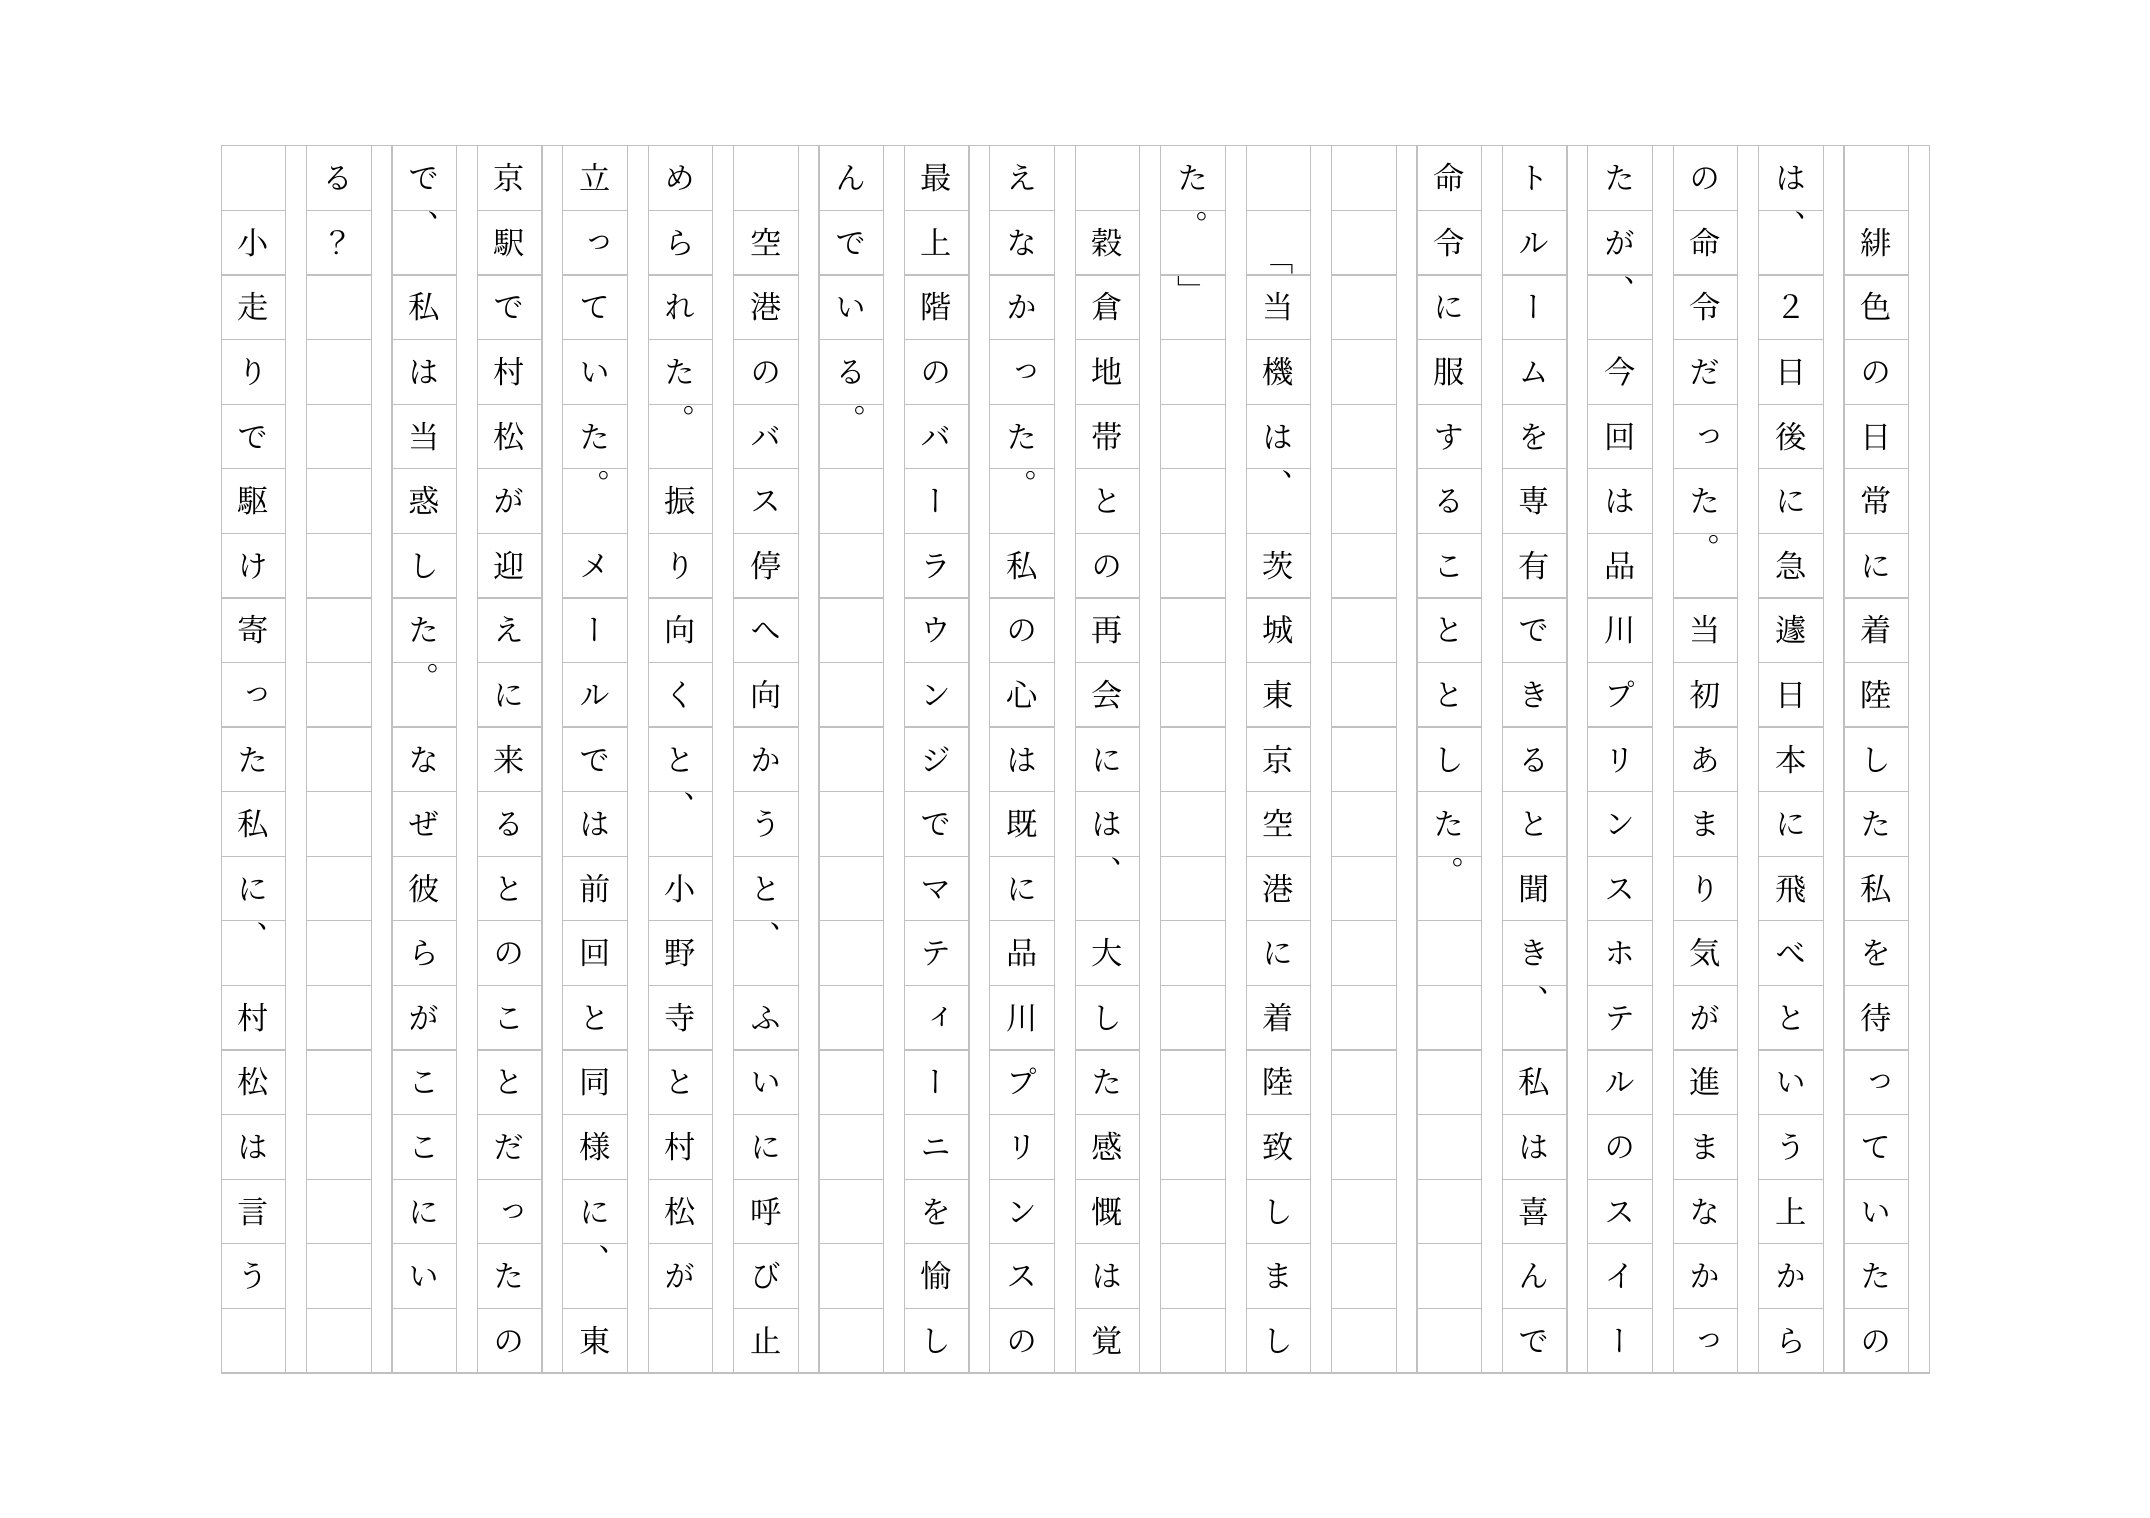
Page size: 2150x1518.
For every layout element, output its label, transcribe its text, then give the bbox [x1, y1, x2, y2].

text 緋色の日常に着陸した私を待っていたのは、２日後に急遽日本に飛べという上からの命令だった。当初あまり気が進まなかったが、今回は品川プリンスホテルのスイートルームを専有できると聞き、私は喜んで命令に服することとした。 [1653, 146, 1673, 1372]
text 緋色の日常に着陸した私を待っていたのは、２日後に急遽日本に飛べという上からの命令だった。当初あまり気が進まなかったが、今回は品川プリンスホテルのスイートルームを専有できると聞き、私は喜んで命令に服することとした。 [1588, 534, 1652, 597]
text 穀倉地帯との再会には、大した感慨は覚えなかった。私の心は既に品川プリンスの最上階のバーラウンジでマティーニを愉しんでいる。 [990, 534, 1054, 597]
text で [222, 405, 285, 468]
text 空港のバス停へ向かうと、ふいに呼び止められた。振り向くと、小野寺と村松が立っていた。メールでは前回と同様に、東京駅で村松が迎えに来るとのことだったので、私は当惑した。なぜ彼らがここにいる？ [478, 599, 541, 662]
text 緋色の日常に着陸した私を待っていたのは、２日後に急遽日本に飛べという上からの命令だった。当初あまり気が進まなかったが、今回は品川プリンスホテルのスイートルームを専有できると聞き、私は喜んで命令に服することとした。 [1588, 728, 1652, 791]
text 空港のバス停へ向かうと、ふいに呼び止められた。振り向くと、小野寺と村松が立っていた。メールでは前回と同様に、東京駅で村松が迎えに来るとのことだったので、私は当惑した。なぜ彼らがここにいる？ [649, 728, 712, 791]
text 緋色の日常に着陸した私を待っていたのは、２日後に急遽日本に飛べという上からの命令だった。当初あまり気が進まなかったが、今回は品川プリンスホテルのスイートルームを専有できると聞き、私は喜んで命令に服することとした。 [1588, 276, 1652, 339]
text 緋色の日常に着陸した私を待っていたのは、２日後に急遽日本に飛べという上からの命令だった。当初あまり気が進まなかったが、今回は品川プリンスホテルのスイートルームを専有できると聞き、私は喜んで命令に服することとした。 [1845, 340, 1908, 404]
text 穀倉地帯との再会には、大した感慨は覚えなかった。私の心は既に品川プリンスの最上階のバーラウンジでマティーニを愉しんでいる。 [905, 728, 968, 791]
text 「当機は、茨城東京空港に着陸致しました。」 [1247, 1051, 1310, 1114]
text 空港のバス停へ向かうと、ふいに呼び止められた。振り向くと、小野寺と村松が立っていた。メールでは前回と同様に、東京駅で村松が迎えに来るとのことだったので、私は当惑した。なぜ彼らがここにいる？ [478, 340, 541, 404]
text 空港のバス停へ向かうと、ふいに呼び止められた。振り向くと、小野寺と村松が立っていた。メールでは前回と同様に、東京駅で村松が迎えに来るとのことだったので、私は当惑した。なぜ彼らがここにいる？ [307, 599, 371, 662]
text 空港のバス停へ向かうと、ふいに呼び止められた。振り向くと、小野寺と村松が立っていた。メールでは前回と同様に、東京駅で村松が迎えに来るとのことだったので、私は当惑した。なぜ彼らがここにいる？ [649, 211, 712, 274]
text た [222, 728, 285, 791]
text 緋色の日常に着陸した私を待っていたのは、２日後に急遽日本に飛べという上からの命令だった。当初あまり気が進まなかったが、今回は品川プリンスホテルのスイートルームを専有できると聞き、私は喜んで命令に服することとした。 [1588, 146, 1652, 210]
text 空港のバス停へ向かうと、ふいに呼び止められた。振り向くと、小野寺と村松が立っていた。メールでは前回と同様に、東京駅で村松が迎えに来るとのことだったので、私は当惑した。なぜ彼らがここにいる？ [563, 534, 627, 597]
text 緋色の日常に着陸した私を待っていたのは、２日後に急遽日本に飛べという上からの命令だった。当初あまり気が進まなかったが、今回は品川プリンスホテルのスイートルームを専有できると聞き、私は喜んで命令に服することとした。 [1845, 663, 1908, 726]
text 「当機は、茨城東京空港に着陸致しました。」 [1161, 469, 1225, 533]
text 緋色の日常に着陸した私を待っていたのは、２日後に急遽日本に飛べという上からの命令だった。当初あまり気が進まなかったが、今回は品川プリンスホテルのスイートルームを専有できると聞き、私は喜んで命令に服することとした。 [1824, 146, 1843, 1372]
text 緋色の日常に着陸した私を待っていたのは、２日後に急遽日本に飛べという上からの命令だった。当初あまり気が進まなかったが、今回は品川プリンスホテルのスイートルームを専有できると聞き、私は喜んで命令に服することとした。 [1845, 1244, 1908, 1308]
text 「当機は、茨城東京空港に着陸致しました。」 [1247, 469, 1310, 533]
text 穀倉地帯との再会には、大した感慨は覚えなかった。私の心は既に品川プリンスの最上階のバーラウンジでマティーニを愉しんでいる。 [990, 1309, 1054, 1372]
text 緋色の日常に着陸した私を待っていたのは、２日後に急遽日本に飛べという上からの命令だった。当初あまり気が進まなかったが、今回は品川プリンスホテルのスイートルームを専有できると聞き、私は喜んで命令に服することとした。 [1674, 146, 1737, 210]
text 緋色の日常に着陸した私を待っていたのは、２日後に急遽日本に飛べという上からの命令だった。当初あまり気が進まなかったが、今回は品川プリンスホテルのスイートルームを専有できると聞き、私は喜んで命令に服することとした。 [1738, 146, 1758, 1372]
text 空港のバス停へ向かうと、ふいに呼び止められた。振り向くと、小野寺と村松が立っていた。メールでは前回と同様に、東京駅で村松が迎えに来るとのことだったので、私は当惑した。なぜ彼らがここにいる？ [734, 1180, 798, 1243]
text 空港のバス停へ向かうと、ふいに呼び止められた。振り向くと、小野寺と村松が立っていた。メールでは前回と同様に、東京駅で村松が迎えに来るとのことだったので、私は当惑した。なぜ彼らがここにいる？ [649, 986, 712, 1049]
text 穀倉地帯との再会には、大した感慨は覚えなかった。私の心は既に品川プリンスの最上階のバーラウンジでマティーニを愉しんでいる。 [820, 340, 883, 404]
text 緋色の日常に着陸した私を待っていたのは、２日後に急遽日本に飛べという上からの命令だった。当初あまり気が進まなかったが、今回は品川プリンスホテルのスイートルームを専有できると聞き、私は喜んで命令に服することとした。 [1418, 1309, 1481, 1372]
text 緋色の日常に着陸した私を待っていたのは、２日後に急遽日本に飛べという上からの命令だった。当初あまり気が進まなかったが、今回は品川プリンスホテルのスイートルームを専有できると聞き、私は喜んで命令に服することとした。 [1418, 599, 1481, 662]
text 空港のバス停へ向かうと、ふいに呼び止められた。振り向くと、小野寺と村松が立っていた。メールでは前回と同様に、東京駅で村松が迎えに来るとのことだったので、私は当惑した。なぜ彼らがここにいる？ [563, 857, 627, 920]
text [286, 146, 306, 1372]
text 穀倉地帯との再会には、大した感慨は覚えなかった。私の心は既に品川プリンスの最上階のバーラウンジでマティーニを愉しんでいる。 [1076, 663, 1139, 726]
text 空港のバス停へ向かうと、ふいに呼び止められた。振り向くと、小野寺と村松が立っていた。メールでは前回と同様に、東京駅で村松が迎えに来るとのことだったので、私は当惑した。なぜ彼らがここにいる？ [649, 534, 712, 597]
text 穀倉地帯との再会には、大した感慨は覚えなかった。私の心は既に品川プリンスの最上階のバーラウンジでマティーニを愉しんでいる。 [1076, 469, 1139, 533]
text 「当機は、茨城東京空港に着陸致しました。」 [1247, 857, 1310, 920]
text 空港のバス停へ向かうと、ふいに呼び止められた。振り向くと、小野寺と村松が立っていた。メールでは前回と同様に、東京駅で村松が迎えに来るとのことだったので、私は当惑した。なぜ彼らがここにいる？ [734, 405, 798, 468]
text 空港のバス停へ向かうと、ふいに呼び止められた。振り向くと、小野寺と村松が立っていた。メールでは前回と同様に、東京駅で村松が迎えに来るとのことだったので、私は当惑した。なぜ彼らがここにいる？ [393, 340, 456, 404]
text 緋色の日常に着陸した私を待っていたのは、２日後に急遽日本に飛べという上からの命令だった。当初あまり気が進まなかったが、今回は品川プリンスホテルのスイートルームを専有できると聞き、私は喜んで命令に服することとした。 [1759, 211, 1823, 274]
text 穀倉地帯との再会には、大した感慨は覚えなかった。私の心は既に品川プリンスの最上階のバーラウンジでマティーニを愉しんでいる。 [905, 276, 968, 339]
text 空港のバス停へ向かうと、ふいに呼び止められた。振り向くと、小野寺と村松が立っていた。メールでは前回と同様に、東京駅で村松が迎えに来るとのことだったので、私は当惑した。なぜ彼らがここにいる？ [563, 469, 627, 533]
text 空港のバス停へ向かうと、ふいに呼び止められた。振り向くと、小野寺と村松が立っていた。メールでは前回と同様に、東京駅で村松が迎えに来るとのことだったので、私は当惑した。なぜ彼らがここにいる？ [649, 792, 712, 856]
text 「当機は、茨城東京空港に着陸致しました。」 [1247, 276, 1310, 339]
text 「当機は、茨城東京空港に着陸致しました。」 [1161, 728, 1225, 791]
text 緋色の日常に着陸した私を待っていたのは、２日後に急遽日本に飛べという上からの命令だった。当初あまり気が進まなかったが、今回は品川プリンスホテルのスイートルームを専有できると聞き、私は喜んで命令に服することとした。 [1759, 340, 1823, 404]
text 緋色の日常に着陸した私を待っていたのは、２日後に急遽日本に飛べという上からの命令だった。当初あまり気が進まなかったが、今回は品川プリンスホテルのスイートルームを専有できると聞き、私は喜んで命令に服することとした。 [1845, 1309, 1908, 1372]
text 穀倉地帯との再会には、大した感慨は覚えなかった。私の心は既に品川プリンスの最上階のバーラウンジでマティーニを愉しんでいる。 [990, 857, 1054, 920]
text 緋色の日常に着陸した私を待っていたのは、２日後に急遽日本に飛べという上からの命令だった。当初あまり気が進まなかったが、今回は品川プリンスホテルのスイートルームを専有できると聞き、私は喜んで命令に服することとした。 [1418, 1244, 1481, 1308]
text 緋色の日常に着陸した私を待っていたのは、２日後に急遽日本に飛べという上からの命令だった。当初あまり気が進まなかったが、今回は品川プリンスホテルのスイートルームを専有できると聞き、私は喜んで命令に服することとした。 [1845, 1115, 1908, 1179]
text 緋色の日常に着陸した私を待っていたのは、２日後に急遽日本に飛べという上からの命令だった。当初あまり気が進まなかったが、今回は品川プリンスホテルのスイートルームを専有できると聞き、私は喜んで命令に服することとした。 [1674, 921, 1737, 985]
text 空港のバス停へ向かうと、ふいに呼び止められた。振り向くと、小野寺と村松が立っていた。メールでは前回と同様に、東京駅で村松が迎えに来るとのことだったので、私は当惑した。なぜ彼らがここにいる？ [307, 1244, 371, 1308]
text 緋色の日常に着陸した私を待っていたのは、２日後に急遽日本に飛べという上からの命令だった。当初あまり気が進まなかったが、今回は品川プリンスホテルのスイートルームを専有できると聞き、私は喜んで命令に服することとした。 [1503, 663, 1566, 726]
text 空港のバス停へ向かうと、ふいに呼び止められた。振り向くと、小野寺と村松が立っていた。メールでは前回と同様に、東京駅で村松が迎えに来るとのことだったので、私は当惑した。なぜ彼らがここにいる？ [393, 1115, 456, 1179]
text 緋色の日常に着陸した私を待っていたのは、２日後に急遽日本に飛べという上からの命令だった。当初あまり気が進まなかったが、今回は品川プリンスホテルのスイートルームを専有できると聞き、私は喜んで命令に服することとした。 [1759, 1309, 1823, 1372]
text 空港のバス停へ向かうと、ふいに呼び止められた。振り向くと、小野寺と村松が立っていた。メールでは前回と同様に、東京駅で村松が迎えに来るとのことだったので、私は当惑した。なぜ彼らがここにいる？ [799, 146, 818, 1372]
text 空港のバス停へ向かうと、ふいに呼び止められた。振り向くと、小野寺と村松が立っていた。メールでは前回と同様に、東京駅で村松が迎えに来るとのことだったので、私は当惑した。なぜ彼らがここにいる？ [393, 599, 456, 662]
text 穀倉地帯との再会には、大した感慨は覚えなかった。私の心は既に品川プリンスの最上階のバーラウンジでマティーニを愉しんでいる。 [905, 1180, 968, 1243]
text 空港のバス停へ向かうと、ふいに呼び止められた。振り向くと、小野寺と村松が立っていた。メールでは前回と同様に、東京駅で村松が迎えに来るとのことだったので、私は当惑した。なぜ彼らがここにいる？ [307, 1180, 371, 1243]
text 緋色の日常に着陸した私を待っていたのは、２日後に急遽日本に飛べという上からの命令だった。当初あまり気が進まなかったが、今回は品川プリンスホテルのスイートルームを専有できると聞き、私は喜んで命令に服することとした。 [1503, 728, 1566, 791]
text 緋色の日常に着陸した私を待っていたのは、２日後に急遽日本に飛べという上からの命令だった。当初あまり気が進まなかったが、今回は品川プリンスホテルのスイートルームを専有できると聞き、私は喜んで命令に服することとした。 [1674, 1115, 1737, 1179]
text 空港のバス停へ向かうと、ふいに呼び止められた。振り向くと、小野寺と村松が立っていた。メールでは前回と同様に、東京駅で村松が迎えに来るとのことだったので、私は当惑した。なぜ彼らがここにいる？ [478, 405, 541, 468]
text 緋色の日常に着陸した私を待っていたのは、２日後に急遽日本に飛べという上からの命令だった。当初あまり気が進まなかったが、今回は品川プリンスホテルのスイートルームを専有できると聞き、私は喜んで命令に服することとした。 [1674, 276, 1737, 339]
text 緋色の日常に着陸した私を待っていたのは、２日後に急遽日本に飛べという上からの命令だった。当初あまり気が進まなかったが、今回は品川プリンスホテルのスイートルームを専有できると聞き、私は喜んで命令に服することとした。 [1588, 211, 1652, 274]
text っ [222, 663, 285, 726]
text 空港のバス停へ向かうと、ふいに呼び止められた。振り向くと、小野寺と村松が立っていた。メールでは前回と同様に、東京駅で村松が迎えに来るとのことだったので、私は当惑した。なぜ彼らがここにいる？ [307, 921, 371, 985]
text 言 [222, 1180, 285, 1243]
text 穀倉地帯との再会には、大した感慨は覚えなかった。私の心は既に品川プリンスの最上階のバーラウンジでマティーニを愉しんでいる。 [820, 1051, 883, 1114]
text 緋色の日常に着陸した私を待っていたのは、２日後に急遽日本に飛べという上からの命令だった。当初あまり気が進まなかったが、今回は品川プリンスホテルのスイートルームを専有できると聞き、私は喜んで命令に服することとした。 [1674, 469, 1737, 533]
text 空港のバス停へ向かうと、ふいに呼び止められた。振り向くと、小野寺と村松が立っていた。メールでは前回と同様に、東京駅で村松が迎えに来るとのことだったので、私は当惑した。なぜ彼らがここにいる？ [307, 1115, 371, 1179]
text 穀倉地帯との再会には、大した感慨は覚えなかった。私の心は既に品川プリンスの最上階のバーラウンジでマティーニを愉しんでいる。 [905, 534, 968, 597]
text 「当機は、茨城東京空港に着陸致しました。」 [1311, 146, 1331, 1372]
text 緋色の日常に着陸した私を待っていたのは、２日後に急遽日本に飛べという上からの命令だった。当初あまり気が進まなかったが、今回は品川プリンスホテルのスイートルームを専有できると聞き、私は喜んで命令に服することとした。 [1503, 986, 1566, 1049]
text 走 [222, 276, 285, 339]
text 穀倉地帯との再会には、大した感慨は覚えなかった。私の心は既に品川プリンスの最上階のバーラウンジでマティーニを愉しんでいる。 [905, 211, 968, 274]
text 緋色の日常に着陸した私を待っていたのは、２日後に急遽日本に飛べという上からの命令だった。当初あまり気が進まなかったが、今回は品川プリンスホテルのスイートルームを専有できると聞き、私は喜んで命令に服することとした。 [1759, 921, 1823, 985]
text 穀倉地帯との再会には、大した感慨は覚えなかった。私の心は既に品川プリンスの最上階のバーラウンジでマティーニを愉しんでいる。 [1076, 1051, 1139, 1114]
text 空港のバス停へ向かうと、ふいに呼び止められた。振り向くと、小野寺と村松が立っていた。メールでは前回と同様に、東京駅で村松が迎えに来るとのことだったので、私は当惑した。なぜ彼らがここにいる？ [649, 340, 712, 404]
text 緋色の日常に着陸した私を待っていたのは、２日後に急遽日本に飛べという上からの命令だった。当初あまり気が進まなかったが、今回は品川プリンスホテルのスイートルームを専有できると聞き、私は喜んで命令に服することとした。 [1588, 792, 1652, 856]
text 空港のバス停へ向かうと、ふいに呼び止められた。振り向くと、小野寺と村松が立っていた。メールでは前回と同様に、東京駅で村松が迎えに来るとのことだったので、私は当惑した。なぜ彼らがここにいる？ [478, 663, 541, 726]
text 「当機は、茨城東京空港に着陸致しました。」 [1161, 1115, 1225, 1179]
text 緋色の日常に着陸した私を待っていたのは、２日後に急遽日本に飛べという上からの命令だった。当初あまり気が進まなかったが、今回は品川プリンスホテルのスイートルームを専有できると聞き、私は喜んで命令に服することとした。 [1503, 469, 1566, 533]
text 穀倉地帯との再会には、大した感慨は覚えなかった。私の心は既に品川プリンスの最上階のバーラウンジでマティーニを愉しんでいる。 [820, 469, 883, 533]
text 穀倉地帯との再会には、大した感慨は覚えなかった。私の心は既に品川プリンスの最上階のバーラウンジでマティーニを愉しんでいる。 [905, 1244, 968, 1308]
text 空港のバス停へ向かうと、ふいに呼び止められた。振り向くと、小野寺と村松が立っていた。メールでは前回と同様に、東京駅で村松が迎えに来るとのことだったので、私は当惑した。なぜ彼らがここにいる？ [734, 599, 798, 662]
text 穀倉地帯との再会には、大した感慨は覚えなかった。私の心は既に品川プリンスの最上階のバーラウンジでマティーニを愉しんでいる。 [905, 792, 968, 856]
text 空港のバス停へ向かうと、ふいに呼び止められた。振り向くと、小野寺と村松が立っていた。メールでは前回と同様に、東京駅で村松が迎えに来るとのことだったので、私は当惑した。なぜ彼らがここにいる？ [734, 728, 798, 791]
text 緋色の日常に着陸した私を待っていたのは、２日後に急遽日本に飛べという上からの命令だった。当初あまり気が進まなかったが、今回は品川プリンスホテルのスイートルームを専有できると聞き、私は喜んで命令に服することとした。 [1588, 1115, 1652, 1179]
text 緋色の日常に着陸した私を待っていたのは、２日後に急遽日本に飛べという上からの命令だった。当初あまり気が進まなかったが、今回は品川プリンスホテルのスイートルームを専有できると聞き、私は喜んで命令に服することとした。 [1845, 405, 1908, 468]
text 緋色の日常に着陸した私を待っていたのは、２日後に急遽日本に飛べという上からの命令だった。当初あまり気が進まなかったが、今回は品川プリンスホテルのスイートルームを専有できると聞き、私は喜んで命令に服することとした。 [1503, 340, 1566, 404]
text 緋色の日常に着陸した私を待っていたのは、２日後に急遽日本に飛べという上からの命令だった。当初あまり気が進まなかったが、今回は品川プリンスホテルのスイートルームを専有できると聞き、私は喜んで命令に服することとした。 [1503, 921, 1566, 985]
text 穀倉地帯との再会には、大した感慨は覚えなかった。私の心は既に品川プリンスの最上階のバーラウンジでマティーニを愉しんでいる。 [1076, 534, 1139, 597]
text 緋色の日常に着陸した私を待っていたのは、２日後に急遽日本に飛べという上からの命令だった。当初あまり気が進まなかったが、今回は品川プリンスホテルのスイートルームを専有できると聞き、私は喜んで命令に服することとした。 [1674, 986, 1737, 1049]
text 緋色の日常に着陸した私を待っていたのは、２日後に急遽日本に飛べという上からの命令だった。当初あまり気が進まなかったが、今回は品川プリンスホテルのスイートルームを専有できると聞き、私は喜んで命令に服することとした。 [1759, 599, 1823, 662]
text 穀倉地帯との再会には、大した感慨は覚えなかった。私の心は既に品川プリンスの最上階のバーラウンジでマティーニを愉しんでいる。 [990, 340, 1054, 404]
text 穀倉地帯との再会には、大した感慨は覚えなかった。私の心は既に品川プリンスの最上階のバーラウンジでマティーニを愉しんでいる。 [990, 1180, 1054, 1243]
text 穀倉地帯との再会には、大した感慨は覚えなかった。私の心は既に品川プリンスの最上階のバーラウンジでマティーニを愉しんでいる。 [905, 1051, 968, 1114]
text 穀倉地帯との再会には、大した感慨は覚えなかった。私の心は既に品川プリンスの最上階のバーラウンジでマティーニを愉しんでいる。 [1055, 146, 1075, 1372]
text 空港のバス停へ向かうと、ふいに呼び止められた。振り向くと、小野寺と村松が立っていた。メールでは前回と同様に、東京駅で村松が迎えに来るとのことだったので、私は当惑した。なぜ彼らがここにいる？ [393, 405, 456, 468]
text 緋色の日常に着陸した私を待っていたのは、２日後に急遽日本に飛べという上からの命令だった。当初あまり気が進まなかったが、今回は品川プリンスホテルのスイートルームを専有できると聞き、私は喜んで命令に服することとした。 [1759, 857, 1823, 920]
text 空港のバス停へ向かうと、ふいに呼び止められた。振り向くと、小野寺と村松が立っていた。メールでは前回と同様に、東京駅で村松が迎えに来るとのことだったので、私は当惑した。なぜ彼らがここにいる？ [393, 146, 456, 210]
text 空港のバス停へ向かうと、ふいに呼び止められた。振り向くと、小野寺と村松が立っていた。メールでは前回と同様に、東京駅で村松が迎えに来るとのことだったので、私は当惑した。なぜ彼らがここにいる？ [478, 1051, 541, 1114]
text 緋色の日常に着陸した私を待っていたのは、２日後に急遽日本に飛べという上からの命令だった。当初あまり気が進まなかったが、今回は品川プリンスホテルのスイートルームを専有できると聞き、私は喜んで命令に服することとした。 [1588, 1051, 1652, 1114]
text 空港のバス停へ向かうと、ふいに呼び止められた。振り向くと、小野寺と村松が立っていた。メールでは前回と同様に、東京駅で村松が迎えに来るとのことだったので、私は当惑した。なぜ彼らがここにいる？ [734, 1244, 798, 1308]
text 緋色の日常に着陸した私を待っていたのは、２日後に急遽日本に飛べという上からの命令だった。当初あまり気が進まなかったが、今回は品川プリンスホテルのスイートルームを専有できると聞き、私は喜んで命令に服することとした。 [1674, 1051, 1737, 1114]
text 穀倉地帯との再会には、大した感慨は覚えなかった。私の心は既に品川プリンスの最上階のバーラウンジでマティーニを愉しんでいる。 [820, 1115, 883, 1179]
text 穀倉地帯との再会には、大した感慨は覚えなかった。私の心は既に品川プリンスの最上階のバーラウンジでマティーニを愉しんでいる。 [1140, 146, 1160, 1372]
text 「当機は、茨城東京空港に着陸致しました。」 [1161, 663, 1225, 726]
text 緋色の日常に着陸した私を待っていたのは、２日後に急遽日本に飛べという上からの命令だった。当初あまり気が進まなかったが、今回は品川プリンスホテルのスイートルームを専有できると聞き、私は喜んで命令に服することとした。 [1503, 405, 1566, 468]
text 空港のバス停へ向かうと、ふいに呼び止められた。振り向くと、小野寺と村松が立っていた。メールでは前回と同様に、東京駅で村松が迎えに来るとのことだったので、私は当惑した。なぜ彼らがここにいる？ [478, 857, 541, 920]
text 空港のバス停へ向かうと、ふいに呼び止められた。振り向くと、小野寺と村松が立っていた。メールでは前回と同様に、東京駅で村松が迎えに来るとのことだったので、私は当惑した。なぜ彼らがここにいる？ [307, 405, 371, 468]
text 空港のバス停へ向かうと、ふいに呼び止められた。振り向くと、小野寺と村松が立っていた。メールでは前回と同様に、東京駅で村松が迎えに来るとのことだったので、私は当惑した。なぜ彼らがここにいる？ [649, 146, 712, 210]
text 穀倉地帯との再会には、大した感慨は覚えなかった。私の心は既に品川プリンスの最上階のバーラウンジでマティーニを愉しんでいる。 [905, 405, 968, 468]
text 緋色の日常に着陸した私を待っていたのは、２日後に急遽日本に飛べという上からの命令だった。当初あまり気が進まなかったが、今回は品川プリンスホテルのスイートルームを専有できると聞き、私は喜んで命令に服することとした。 [1503, 1309, 1566, 1372]
text 空港のバス停へ向かうと、ふいに呼び止められた。振り向くと、小野寺と村松が立っていた。メールでは前回と同様に、東京駅で村松が迎えに来るとのことだったので、私は当惑した。なぜ彼らがここにいる？ [307, 986, 371, 1049]
text 穀倉地帯との再会には、大した感慨は覚えなかった。私の心は既に品川プリンスの最上階のバーラウンジでマティーニを愉しんでいる。 [884, 146, 904, 1372]
text 空港のバス停へ向かうと、ふいに呼び止められた。振り向くと、小野寺と村松が立っていた。メールでは前回と同様に、東京駅で村松が迎えに来るとのことだったので、私は当惑した。なぜ彼らがここにいる？ [307, 792, 371, 856]
text 空港のバス停へ向かうと、ふいに呼び止められた。振り向くと、小野寺と村松が立っていた。メールでは前回と同様に、東京駅で村松が迎えに来るとのことだったので、私は当惑した。なぜ彼らがここにいる？ [478, 792, 541, 856]
text 空港のバス停へ向かうと、ふいに呼び止められた。振り向くと、小野寺と村松が立っていた。メールでは前回と同様に、東京駅で村松が迎えに来るとのことだったので、私は当惑した。なぜ彼らがここにいる？ [563, 1309, 627, 1372]
text 「当機は、茨城東京空港に着陸致しました。」 [1161, 986, 1225, 1049]
text 緋色の日常に着陸した私を待っていたのは、２日後に急遽日本に飛べという上からの命令だった。当初あまり気が進まなかったが、今回は品川プリンスホテルのスイートルームを専有できると聞き、私は喜んで命令に服することとした。 [1588, 1244, 1652, 1308]
text 緋色の日常に着陸した私を待っていたのは、２日後に急遽日本に飛べという上からの命令だった。当初あまり気が進まなかったが、今回は品川プリンスホテルのスイートルームを専有できると聞き、私は喜んで命令に服することとした。 [1588, 1180, 1652, 1243]
text 緋色の日常に着陸した私を待っていたのは、２日後に急遽日本に飛べという上からの命令だった。当初あまり気が進まなかったが、今回は品川プリンスホテルのスイートルームを専有できると聞き、私は喜んで命令に服することとした。 [1503, 1051, 1566, 1114]
text 空港のバス停へ向かうと、ふいに呼び止められた。振り向くと、小野寺と村松が立っていた。メールでは前回と同様に、東京駅で村松が迎えに来るとのことだったので、私は当惑した。なぜ彼らがここにいる？ [393, 1309, 456, 1372]
text 穀倉地帯との再会には、大した感慨は覚えなかった。私の心は既に品川プリンスの最上階のバーラウンジでマティーニを愉しんでいる。 [990, 599, 1054, 662]
text 「当機は、茨城東京空港に着陸致しました。」 [1161, 146, 1225, 210]
text 緋色の日常に着陸した私を待っていたのは、２日後に急遽日本に飛べという上からの命令だった。当初あまり気が進まなかったが、今回は品川プリンスホテルのスイートルームを専有できると聞き、私は喜んで命令に服することとした。 [1759, 986, 1823, 1049]
text 穀倉地帯との再会には、大した感慨は覚えなかった。私の心は既に品川プリンスの最上階のバーラウンジでマティーニを愉しんでいる。 [1076, 728, 1139, 791]
text 緋色の日常に着陸した私を待っていたのは、２日後に急遽日本に飛べという上からの命令だった。当初あまり気が進まなかったが、今回は品川プリンスホテルのスイートルームを専有できると聞き、私は喜んで命令に服することとした。 [1759, 146, 1823, 210]
text 空港のバス停へ向かうと、ふいに呼び止められた。振り向くと、小野寺と村松が立っていた。メールでは前回と同様に、東京駅で村松が迎えに来るとのことだったので、私は当惑した。なぜ彼らがここにいる？ [563, 599, 627, 662]
text 空港のバス停へ向かうと、ふいに呼び止められた。振り向くと、小野寺と村松が立っていた。メールでは前回と同様に、東京駅で村松が迎えに来るとのことだったので、私は当惑した。なぜ彼らがここにいる？ [478, 211, 541, 274]
text 空港のバス停へ向かうと、ふいに呼び止められた。振り向くと、小野寺と村松が立っていた。メールでは前回と同様に、東京駅で村松が迎えに来るとのことだったので、私は当惑した。なぜ彼らがここにいる？ [649, 405, 712, 468]
text 空港のバス停へ向かうと、ふいに呼び止められた。振り向くと、小野寺と村松が立っていた。メールでは前回と同様に、東京駅で村松が迎えに来るとのことだったので、私は当惑した。なぜ彼らがここにいる？ [734, 1051, 798, 1114]
text 「当機は、茨城東京空港に着陸致しました。」 [1247, 146, 1310, 210]
text 「当機は、茨城東京空港に着陸致しました。」 [1247, 1244, 1310, 1308]
text 穀倉地帯との再会には、大した感慨は覚えなかった。私の心は既に品川プリンスの最上階のバーラウンジでマティーニを愉しんでいる。 [1076, 599, 1139, 662]
text 緋色の日常に着陸した私を待っていたのは、２日後に急遽日本に飛べという上からの命令だった。当初あまり気が進まなかったが、今回は品川プリンスホテルのスイートルームを専有できると聞き、私は喜んで命令に服することとした。 [1674, 857, 1737, 920]
text 穀倉地帯との再会には、大した感慨は覚えなかった。私の心は既に品川プリンスの最上階のバーラウンジでマティーニを愉しんでいる。 [820, 663, 883, 726]
text 緋色の日常に着陸した私を待っていたのは、２日後に急遽日本に飛べという上からの命令だった。当初あまり気が進まなかったが、今回は品川プリンスホテルのスイートルームを専有できると聞き、私は喜んで命令に服することとした。 [1759, 792, 1823, 856]
text 空港のバス停へ向かうと、ふいに呼び止められた。振り向くと、小野寺と村松が立っていた。メールでは前回と同様に、東京駅で村松が迎えに来るとのことだったので、私は当惑した。なぜ彼らがここにいる？ [649, 1309, 712, 1372]
text 緋色の日常に着陸した私を待っていたのは、２日後に急遽日本に飛べという上からの命令だった。当初あまり気が進まなかったが、今回は品川プリンスホテルのスイートルームを専有できると聞き、私は喜んで命令に服することとした。 [1418, 1180, 1481, 1243]
text 緋色の日常に着陸した私を待っていたのは、２日後に急遽日本に飛べという上からの命令だった。当初あまり気が進まなかったが、今回は品川プリンスホテルのスイートルームを専有できると聞き、私は喜んで命令に服することとした。 [1418, 921, 1481, 985]
text 私 [222, 792, 285, 856]
text 穀倉地帯との再会には、大した感慨は覚えなかった。私の心は既に品川プリンスの最上階のバーラウンジでマティーニを愉しんでいる。 [820, 146, 883, 210]
text 空港のバス停へ向かうと、ふいに呼び止められた。振り向くと、小野寺と村松が立っていた。メールでは前回と同様に、東京駅で村松が迎えに来るとのことだったので、私は当惑した。なぜ彼らがここにいる？ [478, 1309, 541, 1372]
text 空港のバス停へ向かうと、ふいに呼び止められた。振り向くと、小野寺と村松が立っていた。メールでは前回と同様に、東京駅で村松が迎えに来るとのことだったので、私は当惑した。なぜ彼らがここにいる？ [393, 1244, 456, 1308]
text [222, 1309, 285, 1372]
text 空港のバス停へ向かうと、ふいに呼び止められた。振り向くと、小野寺と村松が立っていた。メールでは前回と同様に、東京駅で村松が迎えに来るとのことだったので、私は当惑した。なぜ彼らがここにいる？ [478, 921, 541, 985]
text 緋色の日常に着陸した私を待っていたのは、２日後に急遽日本に飛べという上からの命令だった。当初あまり気が進まなかったが、今回は品川プリンスホテルのスイートルームを専有できると聞き、私は喜んで命令に服することとした。 [1418, 340, 1481, 404]
text 穀倉地帯との再会には、大した感慨は覚えなかった。私の心は既に品川プリンスの最上階のバーラウンジでマティーニを愉しんでいる。 [990, 792, 1054, 856]
text 「当機は、茨城東京空港に着陸致しました。」 [1247, 986, 1310, 1049]
text 穀倉地帯との再会には、大した感慨は覚えなかった。私の心は既に品川プリンスの最上階のバーラウンジでマティーニを愉しんでいる。 [905, 1309, 968, 1372]
text 緋色の日常に着陸した私を待っていたのは、２日後に急遽日本に飛べという上からの命令だった。当初あまり気が進まなかったが、今回は品川プリンスホテルのスイートルームを専有できると聞き、私は喜んで命令に服することとした。 [1845, 146, 1908, 210]
text 緋色の日常に着陸した私を待っていたのは、２日後に急遽日本に飛べという上からの命令だった。当初あまり気が進まなかったが、今回は品川プリンスホテルのスイートルームを専有できると聞き、私は喜んで命令に服することとした。 [1503, 1244, 1566, 1308]
text 「当機は、茨城東京空港に着陸致しました。」 [1161, 1051, 1225, 1114]
text 「当機は、茨城東京空港に着陸致しました。」 [1226, 146, 1246, 1372]
text 空港のバス停へ向かうと、ふいに呼び止められた。振り向くと、小野寺と村松が立っていた。メールでは前回と同様に、東京駅で村松が迎えに来るとのことだったので、私は当惑した。なぜ彼らがここにいる？ [563, 146, 627, 210]
text 緋色の日常に着陸した私を待っていたのは、２日後に急遽日本に飛べという上からの命令だった。当初あまり気が進まなかったが、今回は品川プリンスホテルのスイートルームを専有できると聞き、私は喜んで命令に服することとした。 [1588, 1309, 1652, 1372]
text 空港のバス停へ向かうと、ふいに呼び止められた。振り向くと、小野寺と村松が立っていた。メールでは前回と同様に、東京駅で村松が迎えに来るとのことだったので、私は当惑した。なぜ彼らがここにいる？ [478, 986, 541, 1049]
text [222, 146, 285, 210]
text 穀倉地帯との再会には、大した感慨は覚えなかった。私の心は既に品川プリンスの最上階のバーラウンジでマティーニを愉しんでいる。 [905, 663, 968, 726]
text 緋色の日常に着陸した私を待っていたのは、２日後に急遽日本に飛べという上からの命令だった。当初あまり気が進まなかったが、今回は品川プリンスホテルのスイートルームを専有できると聞き、私は喜んで命令に服することとした。 [1503, 146, 1566, 210]
text う [222, 1244, 285, 1308]
text 緋色の日常に着陸した私を待っていたのは、２日後に急遽日本に飛べという上からの命令だった。当初あまり気が進まなかったが、今回は品川プリンスホテルのスイートルームを専有できると聞き、私は喜んで命令に服することとした。 [1588, 469, 1652, 533]
text 「当機は、茨城東京空港に着陸致しました。」 [1161, 211, 1225, 274]
text 穀倉地帯との再会には、大した感慨は覚えなかった。私の心は既に品川プリンスの最上階のバーラウンジでマティーニを愉しんでいる。 [820, 857, 883, 920]
text 緋色の日常に着陸した私を待っていたのは、２日後に急遽日本に飛べという上からの命令だった。当初あまり気が進まなかったが、今回は品川プリンスホテルのスイートルームを専有できると聞き、私は喜んで命令に服することとした。 [1845, 469, 1908, 533]
text 「当機は、茨城東京空港に着陸致しました。」 [1161, 857, 1225, 920]
text 空港のバス停へ向かうと、ふいに呼び止められた。振り向くと、小野寺と村松が立っていた。メールでは前回と同様に、東京駅で村松が迎えに来るとのことだったので、私は当惑した。なぜ彼らがここにいる？ [478, 728, 541, 791]
text 空港のバス停へ向かうと、ふいに呼び止められた。振り向くと、小野寺と村松が立っていた。メールでは前回と同様に、東京駅で村松が迎えに来るとのことだったので、私は当惑した。なぜ彼らがここにいる？ [649, 1051, 712, 1114]
text 空港のバス停へ向かうと、ふいに呼び止められた。振り向くと、小野寺と村松が立っていた。メールでは前回と同様に、東京駅で村松が迎えに来るとのことだったので、私は当惑した。なぜ彼らがここにいる？ [307, 146, 371, 210]
text 空港のバス停へ向かうと、ふいに呼び止められた。振り向くと、小野寺と村松が立っていた。メールでは前回と同様に、東京駅で村松が迎えに来るとのことだったので、私は当惑した。なぜ彼らがここにいる？ [734, 921, 798, 985]
text 穀倉地帯との再会には、大した感慨は覚えなかった。私の心は既に品川プリンスの最上階のバーラウンジでマティーニを愉しんでいる。 [990, 405, 1054, 468]
text 空港のバス停へ向かうと、ふいに呼び止められた。振り向くと、小野寺と村松が立っていた。メールでは前回と同様に、東京駅で村松が迎えに来るとのことだったので、私は当惑した。なぜ彼らがここにいる？ [649, 276, 712, 339]
text 穀倉地帯との再会には、大した感慨は覚えなかった。私の心は既に品川プリンスの最上階のバーラウンジでマティーニを愉しんでいる。 [820, 1244, 883, 1308]
text 空港のバス停へ向かうと、ふいに呼び止められた。振り向くと、小野寺と村松が立っていた。メールでは前回と同様に、東京駅で村松が迎えに来るとのことだったので、私は当惑した。なぜ彼らがここにいる？ [307, 663, 371, 726]
text 空港のバス停へ向かうと、ふいに呼び止められた。振り向くと、小野寺と村松が立っていた。メールでは前回と同様に、東京駅で村松が迎えに来るとのことだったので、私は当惑した。なぜ彼らがここにいる？ [393, 469, 456, 533]
text 緋色の日常に着陸した私を待っていたのは、２日後に急遽日本に飛べという上からの命令だった。当初あまり気が進まなかったが、今回は品川プリンスホテルのスイートルームを専有できると聞き、私は喜んで命令に服することとした。 [1588, 921, 1652, 985]
text 「当機は、茨城東京空港に着陸致しました。」 [1247, 1309, 1310, 1372]
text 空港のバス停へ向かうと、ふいに呼び止められた。振り向くと、小野寺と村松が立っていた。メールでは前回と同様に、東京駅で村松が迎えに来るとのことだったので、私は当惑した。なぜ彼らがここにいる？ [393, 534, 456, 597]
text 空港のバス停へ向かうと、ふいに呼び止められた。振り向くと、小野寺と村松が立っていた。メールでは前回と同様に、東京駅で村松が迎えに来るとのことだったので、私は当惑した。なぜ彼らがここにいる？ [734, 469, 798, 533]
text 穀倉地帯との再会には、大した感慨は覚えなかった。私の心は既に品川プリンスの最上階のバーラウンジでマティーニを愉しんでいる。 [905, 146, 968, 210]
text 緋色の日常に着陸した私を待っていたのは、２日後に急遽日本に飛べという上からの命令だった。当初あまり気が進まなかったが、今回は品川プリンスホテルのスイートルームを専有できると聞き、私は喜んで命令に服することとした。 [1418, 146, 1481, 210]
text 空港のバス停へ向かうと、ふいに呼び止められた。振り向くと、小野寺と村松が立っていた。メールでは前回と同様に、東京駅で村松が迎えに来るとのことだったので、私は当惑した。なぜ彼らがここにいる？ [734, 340, 798, 404]
text 空港のバス停へ向かうと、ふいに呼び止められた。振り向くと、小野寺と村松が立っていた。メールでは前回と同様に、東京駅で村松が迎えに来るとのことだったので、私は当惑した。なぜ彼らがここにいる？ [563, 276, 627, 339]
text 「当機は、茨城東京空港に着陸致しました。」 [1161, 1180, 1225, 1243]
text 空港のバス停へ向かうと、ふいに呼び止められた。振り向くと、小野寺と村松が立っていた。メールでは前回と同様に、東京駅で村松が迎えに来るとのことだったので、私は当惑した。なぜ彼らがここにいる？ [563, 405, 627, 468]
text 穀倉地帯との再会には、大した感慨は覚えなかった。私の心は既に品川プリンスの最上階のバーラウンジでマティーニを愉しんでいる。 [905, 340, 968, 404]
text 空港のバス停へ向かうと、ふいに呼び止められた。振り向くと、小野寺と村松が立っていた。メールでは前回と同様に、東京駅で村松が迎えに来るとのことだったので、私は当惑した。なぜ彼らがここにいる？ [649, 469, 712, 533]
text 穀倉地帯との再会には、大した感慨は覚えなかった。私の心は既に品川プリンスの最上階のバーラウンジでマティーニを愉しんでいる。 [990, 146, 1054, 210]
text 空港のバス停へ向かうと、ふいに呼び止められた。振り向くと、小野寺と村松が立っていた。メールでは前回と同様に、東京駅で村松が迎えに来るとのことだったので、私は当惑した。なぜ彼らがここにいる？ [307, 1051, 371, 1114]
text 緋色の日常に着陸した私を待っていたのは、２日後に急遽日本に飛べという上からの命令だった。当初あまり気が進まなかったが、今回は品川プリンスホテルのスイートルームを専有できると聞き、私は喜んで命令に服することとした。 [1759, 663, 1823, 726]
text 「当機は、茨城東京空港に着陸致しました。」 [1161, 405, 1225, 468]
text 空港のバス停へ向かうと、ふいに呼び止められた。振り向くと、小野寺と村松が立っていた。メールでは前回と同様に、東京駅で村松が迎えに来るとのことだったので、私は当惑した。なぜ彼らがここにいる？ [713, 146, 733, 1372]
text 穀倉地帯との再会には、大した感慨は覚えなかった。私の心は既に品川プリンスの最上階のバーラウンジでマティーニを愉しんでいる。 [820, 1309, 883, 1372]
text 緋色の日常に着陸した私を待っていたのは、２日後に急遽日本に飛べという上からの命令だった。当初あまり気が進まなかったが、今回は品川プリンスホテルのスイートルームを専有できると聞き、私は喜んで命令に服することとした。 [1418, 211, 1481, 274]
text 空港のバス停へ向かうと、ふいに呼び止められた。振り向くと、小野寺と村松が立っていた。メールでは前回と同様に、東京駅で村松が迎えに来るとのことだったので、私は当惑した。なぜ彼らがここにいる？ [734, 857, 798, 920]
text 空港のバス停へ向かうと、ふいに呼び止められた。振り向くと、小野寺と村松が立っていた。メールでは前回と同様に、東京駅で村松が迎えに来るとのことだったので、私は当惑した。なぜ彼らがここにいる？ [734, 1309, 798, 1372]
text 駆 [222, 469, 285, 533]
text 緋色の日常に着陸した私を待っていたのは、２日後に急遽日本に飛べという上からの命令だった。当初あまり気が進まなかったが、今回は品川プリンスホテルのスイートルームを専有できると聞き、私は喜んで命令に服することとした。 [1503, 857, 1566, 920]
text 空港のバス停へ向かうと、ふいに呼び止められた。振り向くと、小野寺と村松が立っていた。メールでは前回と同様に、東京駅で村松が迎えに来るとのことだったので、私は当惑した。なぜ彼らがここにいる？ [393, 211, 456, 274]
text 穀倉地帯との再会には、大した感慨は覚えなかった。私の心は既に品川プリンスの最上階のバーラウンジでマティーニを愉しんでいる。 [905, 857, 968, 920]
text 「当機は、茨城東京空港に着陸致しました。」 [1247, 728, 1310, 791]
text 緋色の日常に着陸した私を待っていたのは、２日後に急遽日本に飛べという上からの命令だった。当初あまり気が進まなかったが、今回は品川プリンスホテルのスイートルームを専有できると聞き、私は喜んで命令に服することとした。 [1503, 211, 1566, 274]
text 空港のバス停へ向かうと、ふいに呼び止められた。振り向くと、小野寺と村松が立っていた。メールでは前回と同様に、東京駅で村松が迎えに来るとのことだったので、私は当惑した。なぜ彼らがここにいる？ [393, 276, 456, 339]
text 緋色の日常に着陸した私を待っていたのは、２日後に急遽日本に飛べという上からの命令だった。当初あまり気が進まなかったが、今回は品川プリンスホテルのスイートルームを専有できると聞き、私は喜んで命令に服することとした。 [1588, 986, 1652, 1049]
text 穀倉地帯との再会には、大した感慨は覚えなかった。私の心は既に品川プリンスの最上階のバーラウンジでマティーニを愉しんでいる。 [905, 469, 968, 533]
text 緋色の日常に着陸した私を待っていたのは、２日後に急遽日本に飛べという上からの命令だった。当初あまり気が進まなかったが、今回は品川プリンスホテルのスイートルームを専有できると聞き、私は喜んで命令に服することとした。 [1418, 792, 1481, 856]
text 穀倉地帯との再会には、大した感慨は覚えなかった。私の心は既に品川プリンスの最上階のバーラウンジでマティーニを愉しんでいる。 [820, 1180, 883, 1243]
text 「当機は、茨城東京空港に着陸致しました。」 [1247, 340, 1310, 404]
text 村 [222, 986, 285, 1049]
text り [222, 340, 285, 404]
text 緋色の日常に着陸した私を待っていたのは、２日後に急遽日本に飛べという上からの命令だった。当初あまり気が進まなかったが、今回は品川プリンスホテルのスイートルームを専有できると聞き、私は喜んで命令に服することとした。 [1759, 1051, 1823, 1114]
text 緋色の日常に着陸した私を待っていたのは、２日後に急遽日本に飛べという上からの命令だった。当初あまり気が進まなかったが、今回は品川プリンスホテルのスイートルームを専有できると聞き、私は喜んで命令に服することとした。 [1674, 211, 1737, 274]
text 空港のバス停へ向かうと、ふいに呼び止められた。振り向くと、小野寺と村松が立っていた。メールでは前回と同様に、東京駅で村松が迎えに来るとのことだったので、私は当惑した。なぜ彼らがここにいる？ [393, 986, 456, 1049]
text 空港のバス停へ向かうと、ふいに呼び止められた。振り向くと、小野寺と村松が立っていた。メールでは前回と同様に、東京駅で村松が迎えに来るとのことだったので、私は当惑した。なぜ彼らがここにいる？ [393, 728, 456, 791]
text 緋色の日常に着陸した私を待っていたのは、２日後に急遽日本に飛べという上からの命令だった。当初あまり気が進まなかったが、今回は品川プリンスホテルのスイートルームを専有できると聞き、私は喜んで命令に服することとした。 [1674, 792, 1737, 856]
text 「当機は、茨城東京空港に着陸致しました。」 [1161, 1309, 1225, 1372]
text 緋色の日常に着陸した私を待っていたのは、２日後に急遽日本に飛べという上からの命令だった。当初あまり気が進まなかったが、今回は品川プリンスホテルのスイートルームを専有できると聞き、私は喜んで命令に服することとした。 [1674, 1180, 1737, 1243]
text 空港のバス停へ向かうと、ふいに呼び止められた。振り向くと、小野寺と村松が立っていた。メールでは前回と同様に、東京駅で村松が迎えに来るとのことだったので、私は当惑した。なぜ彼らがここにいる？ [307, 728, 371, 791]
text 穀倉地帯との再会には、大した感慨は覚えなかった。私の心は既に品川プリンスの最上階のバーラウンジでマティーニを愉しんでいる。 [820, 534, 883, 597]
text 緋色の日常に着陸した私を待っていたのは、２日後に急遽日本に飛べという上からの命令だった。当初あまり気が進まなかったが、今回は品川プリンスホテルのスイートルームを専有できると聞き、私は喜んで命令に服することとした。 [1503, 599, 1566, 662]
text 穀倉地帯との再会には、大した感慨は覚えなかった。私の心は既に品川プリンスの最上階のバーラウンジでマティーニを愉しんでいる。 [1076, 1115, 1139, 1179]
text 緋色の日常に着陸した私を待っていたのは、２日後に急遽日本に飛べという上からの命令だった。当初あまり気が進まなかったが、今回は品川プリンスホテルのスイートルームを専有できると聞き、私は喜んで命令に服することとした。 [1845, 728, 1908, 791]
text 緋色の日常に着陸した私を待っていたのは、２日後に急遽日本に飛べという上からの命令だった。当初あまり気が進まなかったが、今回は品川プリンスホテルのスイートルームを専有できると聞き、私は喜んで命令に服することとした。 [1845, 986, 1908, 1049]
text 緋色の日常に着陸した私を待っていたのは、２日後に急遽日本に飛べという上からの命令だった。当初あまり気が進まなかったが、今回は品川プリンスホテルのスイートルームを専有できると聞き、私は喜んで命令に服することとした。 [1568, 146, 1587, 1372]
text 「当機は、茨城東京空港に着陸致しました。」 [1247, 405, 1310, 468]
text 穀倉地帯との再会には、大した感慨は覚えなかった。私の心は既に品川プリンスの最上階のバーラウンジでマティーニを愉しんでいる。 [990, 1051, 1054, 1114]
text 緋色の日常に着陸した私を待っていたのは、２日後に急遽日本に飛べという上からの命令だった。当初あまり気が進まなかったが、今回は品川プリンスホテルのスイートルームを専有できると聞き、私は喜んで命令に服することとした。 [1418, 663, 1481, 726]
text 緋色の日常に着陸した私を待っていたのは、２日後に急遽日本に飛べという上からの命令だった。当初あまり気が進まなかったが、今回は品川プリンスホテルのスイートルームを専有できると聞き、私は喜んで命令に服することとした。 [1418, 986, 1481, 1049]
text 空港のバス停へ向かうと、ふいに呼び止められた。振り向くと、小野寺と村松が立っていた。メールでは前回と同様に、東京駅で村松が迎えに来るとのことだったので、私は当惑した。なぜ彼らがここにいる？ [649, 663, 712, 726]
text 「当機は、茨城東京空港に着陸致しました。」 [1247, 534, 1310, 597]
text 穀倉地帯との再会には、大した感慨は覚えなかった。私の心は既に品川プリンスの最上階のバーラウンジでマティーニを愉しんでいる。 [820, 921, 883, 985]
text 緋色の日常に着陸した私を待っていたのは、２日後に急遽日本に飛べという上からの命令だった。当初あまり気が進まなかったが、今回は品川プリンスホテルのスイートルームを専有できると聞き、私は喜んで命令に服することとした。 [1503, 792, 1566, 856]
text 緋色の日常に着陸した私を待っていたのは、２日後に急遽日本に飛べという上からの命令だった。当初あまり気が進まなかったが、今回は品川プリンスホテルのスイートルームを専有できると聞き、私は喜んで命令に服することとした。 [1503, 276, 1566, 339]
text 小 [222, 211, 285, 274]
text 空港のバス停へ向かうと、ふいに呼び止められた。振り向くと、小野寺と村松が立っていた。メールでは前回と同様に、東京駅で村松が迎えに来るとのことだったので、私は当惑した。なぜ彼らがここにいる？ [563, 1051, 627, 1114]
text 穀倉地帯との再会には、大した感慨は覚えなかった。私の心は既に品川プリンスの最上階のバーラウンジでマティーニを愉しんでいる。 [1076, 1244, 1139, 1308]
text 穀倉地帯との再会には、大した感慨は覚えなかった。私の心は既に品川プリンスの最上階のバーラウンジでマティーニを愉しんでいる。 [990, 469, 1054, 533]
text 緋色の日常に着陸した私を待っていたのは、２日後に急遽日本に飛べという上からの命令だった。当初あまり気が進まなかったが、今回は品川プリンスホテルのスイートルームを専有できると聞き、私は喜んで命令に服することとした。 [1674, 405, 1737, 468]
text 空港のバス停へ向かうと、ふいに呼び止められた。振り向くと、小野寺と村松が立っていた。メールでは前回と同様に、東京駅で村松が迎えに来るとのことだったので、私は当惑した。なぜ彼らがここにいる？ [478, 1115, 541, 1179]
text 空港のバス停へ向かうと、ふいに呼び止められた。振り向くと、小野寺と村松が立っていた。メールでは前回と同様に、東京駅で村松が迎えに来るとのことだったので、私は当惑した。なぜ彼らがここにいる？ [478, 1244, 541, 1308]
text 空港のバス停へ向かうと、ふいに呼び止められた。振り向くと、小野寺と村松が立っていた。メールでは前回と同様に、東京駅で村松が迎えに来るとのことだったので、私は当惑した。なぜ彼らがここにいる？ [393, 663, 456, 726]
text 空港のバス停へ向かうと、ふいに呼び止められた。振り向くと、小野寺と村松が立っていた。メールでは前回と同様に、東京駅で村松が迎えに来るとのことだったので、私は当惑した。なぜ彼らがここにいる？ [649, 857, 712, 920]
text 緋色の日常に着陸した私を待っていたのは、２日後に急遽日本に飛べという上からの命令だった。当初あまり気が進まなかったが、今回は品川プリンスホテルのスイートルームを専有できると聞き、私は喜んで命令に服することとした。 [1418, 857, 1481, 920]
text 穀倉地帯との再会には、大した感慨は覚えなかった。私の心は既に品川プリンスの最上階のバーラウンジでマティーニを愉しんでいる。 [1076, 1180, 1139, 1243]
text 緋色の日常に着陸した私を待っていたのは、２日後に急遽日本に飛べという上からの命令だった。当初あまり気が進まなかったが、今回は品川プリンスホテルのスイートルームを専有できると聞き、私は喜んで命令に服することとした。 [1845, 857, 1908, 920]
text 穀倉地帯との再会には、大した感慨は覚えなかった。私の心は既に品川プリンスの最上階のバーラウンジでマティーニを愉しんでいる。 [1076, 1309, 1139, 1372]
text 穀倉地帯との再会には、大した感慨は覚えなかった。私の心は既に品川プリンスの最上階のバーラウンジでマティーニを愉しんでいる。 [990, 921, 1054, 985]
text 空港のバス停へ向かうと、ふいに呼び止められた。振り向くと、小野寺と村松が立っていた。メールでは前回と同様に、東京駅で村松が迎えに来るとのことだったので、私は当惑した。なぜ彼らがここにいる？ [307, 857, 371, 920]
text 空港のバス停へ向かうと、ふいに呼び止められた。振り向くと、小野寺と村松が立っていた。メールでは前回と同様に、東京駅で村松が迎えに来るとのことだったので、私は当惑した。なぜ彼らがここにいる？ [393, 921, 456, 985]
text 空港のバス停へ向かうと、ふいに呼び止められた。振り向くと、小野寺と村松が立っていた。メールでは前回と同様に、東京駅で村松が迎えに来るとのことだったので、私は当惑した。なぜ彼らがここにいる？ [628, 146, 648, 1372]
text 緋色の日常に着陸した私を待っていたのは、２日後に急遽日本に飛べという上からの命令だった。当初あまり気が進まなかったが、今回は品川プリンスホテルのスイートルームを専有できると聞き、私は喜んで命令に服することとした。 [1759, 469, 1823, 533]
text 緋色の日常に着陸した私を待っていたのは、２日後に急遽日本に飛べという上からの命令だった。当初あまり気が進まなかったが、今回は品川プリンスホテルのスイートルームを専有できると聞き、私は喜んで命令に服することとした。 [1845, 534, 1908, 597]
text 空港のバス停へ向かうと、ふいに呼び止められた。振り向くと、小野寺と村松が立っていた。メールでは前回と同様に、東京駅で村松が迎えに来るとのことだったので、私は当惑した。なぜ彼らがここにいる？ [734, 792, 798, 856]
text 緋色の日常に着陸した私を待っていたのは、２日後に急遽日本に飛べという上からの命令だった。当初あまり気が進まなかったが、今回は品川プリンスホテルのスイートルームを専有できると聞き、私は喜んで命令に服することとした。 [1845, 1180, 1908, 1243]
text 空港のバス停へ向かうと、ふいに呼び止められた。振り向くと、小野寺と村松が立っていた。メールでは前回と同様に、東京駅で村松が迎えに来るとのことだったので、私は当惑した。なぜ彼らがここにいる？ [563, 728, 627, 791]
text 空港のバス停へ向かうと、ふいに呼び止められた。振り向くと、小野寺と村松が立っていた。メールでは前回と同様に、東京駅で村松が迎えに来るとのことだったので、私は当惑した。なぜ彼らがここにいる？ [563, 986, 627, 1049]
text 空港のバス停へ向かうと、ふいに呼び止められた。振り向くと、小野寺と村松が立っていた。メールでは前回と同様に、東京駅で村松が迎えに来るとのことだったので、私は当惑した。なぜ彼らがここにいる？ [563, 663, 627, 726]
text 緋色の日常に着陸した私を待っていたのは、２日後に急遽日本に飛べという上からの命令だった。当初あまり気が進まなかったが、今回は品川プリンスホテルのスイートルームを専有できると聞き、私は喜んで命令に服することとした。 [1759, 1180, 1823, 1243]
text 穀倉地帯との再会には、大した感慨は覚えなかった。私の心は既に品川プリンスの最上階のバーラウンジでマティーニを愉しんでいる。 [820, 792, 883, 856]
text 空港のバス停へ向かうと、ふいに呼び止められた。振り向くと、小野寺と村松が立っていた。メールでは前回と同様に、東京駅で村松が迎えに来るとのことだったので、私は当惑した。なぜ彼らがここにいる？ [307, 276, 371, 339]
text 「当機は、茨城東京空港に着陸致しました。」 [1161, 340, 1225, 404]
text 穀倉地帯との再会には、大した感慨は覚えなかった。私の心は既に品川プリンスの最上階のバーラウンジでマティーニを愉しんでいる。 [820, 276, 883, 339]
text 空港のバス停へ向かうと、ふいに呼び止められた。振り向くと、小野寺と村松が立っていた。メールでは前回と同様に、東京駅で村松が迎えに来るとのことだったので、私は当惑した。なぜ彼らがここにいる？ [563, 340, 627, 404]
text 穀倉地帯との再会には、大した感慨は覚えなかった。私の心は既に品川プリンスの最上階のバーラウンジでマティーニを愉しんでいる。 [990, 1115, 1054, 1179]
text 「当機は、茨城東京空港に着陸致しました。」 [1247, 921, 1310, 985]
text 空港のバス停へ向かうと、ふいに呼び止められた。振り向くと、小野寺と村松が立っていた。メールでは前回と同様に、東京駅で村松が迎えに来るとのことだったので、私は当惑した。なぜ彼らがここにいる？ [307, 469, 371, 533]
text 空港のバス停へ向かうと、ふいに呼び止められた。振り向くと、小野寺と村松が立っていた。メールでは前回と同様に、東京駅で村松が迎えに来るとのことだったので、私は当惑した。なぜ彼らがここにいる？ [393, 1051, 456, 1114]
text 緋色の日常に着陸した私を待っていたのは、２日後に急遽日本に飛べという上からの命令だった。当初あまり気が進まなかったが、今回は品川プリンスホテルのスイートルームを専有できると聞き、私は喜んで命令に服することとした。 [1759, 1244, 1823, 1308]
text 穀倉地帯との再会には、大した感慨は覚えなかった。私の心は既に品川プリンスの最上階のバーラウンジでマティーニを愉しんでいる。 [820, 211, 883, 274]
text 緋色の日常に着陸した私を待っていたのは、２日後に急遽日本に飛べという上からの命令だった。当初あまり気が進まなかったが、今回は品川プリンスホテルのスイートルームを専有できると聞き、私は喜んで命令に服することとした。 [1674, 599, 1737, 662]
text 空港のバス停へ向かうと、ふいに呼び止められた。振り向くと、小野寺と村松が立っていた。メールでは前回と同様に、東京駅で村松が迎えに来るとのことだったので、私は当惑した。なぜ彼らがここにいる？ [734, 986, 798, 1049]
text 穀倉地帯との再会には、大した感慨は覚えなかった。私の心は既に品川プリンスの最上階のバーラウンジでマティーニを愉しんでいる。 [1076, 211, 1139, 274]
text 緋色の日常に着陸した私を待っていたのは、２日後に急遽日本に飛べという上からの命令だった。当初あまり気が進まなかったが、今回は品川プリンスホテルのスイートルームを専有できると聞き、私は喜んで命令に服することとした。 [1759, 534, 1823, 597]
text 空港のバス停へ向かうと、ふいに呼び止められた。振り向くと、小野寺と村松が立っていた。メールでは前回と同様に、東京駅で村松が迎えに来るとのことだったので、私は当惑した。なぜ彼らがここにいる？ [393, 1180, 456, 1243]
text 空港のバス停へ向かうと、ふいに呼び止められた。振り向くと、小野寺と村松が立っていた。メールでは前回と同様に、東京駅で村松が迎えに来るとのことだったので、私は当惑した。なぜ彼らがここにいる？ [649, 599, 712, 662]
text 穀倉地帯との再会には、大した感慨は覚えなかった。私の心は既に品川プリンスの最上階のバーラウンジでマティーニを愉しんでいる。 [970, 146, 989, 1372]
text 緋色の日常に着陸した私を待っていたのは、２日後に急遽日本に飛べという上からの命令だった。当初あまり気が進まなかったが、今回は品川プリンスホテルのスイートルームを専有できると聞き、私は喜んで命令に服することとした。 [1674, 728, 1737, 791]
text 緋色の日常に着陸した私を待っていたのは、２日後に急遽日本に飛べという上からの命令だった。当初あまり気が進まなかったが、今回は品川プリンスホテルのスイートルームを専有できると聞き、私は喜んで命令に服することとした。 [1845, 211, 1908, 274]
text 緋色の日常に着陸した私を待っていたのは、２日後に急遽日本に飛べという上からの命令だった。当初あまり気が進まなかったが、今回は品川プリンスホテルのスイートルームを専有できると聞き、私は喜んで命令に服することとした。 [1418, 469, 1481, 533]
text 緋色の日常に着陸した私を待っていたのは、２日後に急遽日本に飛べという上からの命令だった。当初あまり気が進まなかったが、今回は品川プリンスホテルのスイートルームを専有できると聞き、私は喜んで命令に服することとした。 [1674, 1309, 1737, 1372]
text 空港のバス停へ向かうと、ふいに呼び止められた。振り向くと、小野寺と村松が立っていた。メールでは前回と同様に、東京駅で村松が迎えに来るとのことだったので、私は当惑した。なぜ彼らがここにいる？ [563, 1115, 627, 1179]
text 穀倉地帯との再会には、大した感慨は覚えなかった。私の心は既に品川プリンスの最上階のバーラウンジでマティーニを愉しんでいる。 [820, 728, 883, 791]
text は [222, 1115, 285, 1179]
text 緋色の日常に着陸した私を待っていたのは、２日後に急遽日本に飛べという上からの命令だった。当初あまり気が進まなかったが、今回は品川プリンスホテルのスイートルームを専有できると聞き、私は喜んで命令に服することとした。 [1418, 534, 1481, 597]
text に [222, 857, 285, 920]
text 緋色の日常に着陸した私を待っていたのは、２日後に急遽日本に飛べという上からの命令だった。当初あまり気が進まなかったが、今回は品川プリンスホテルのスイートルームを専有できると聞き、私は喜んで命令に服することとした。 [1418, 728, 1481, 791]
text 「当機は、茨城東京空港に着陸致しました。」 [1247, 1115, 1310, 1179]
text 「当機は、茨城東京空港に着陸致しました。」 [1247, 792, 1310, 856]
text 緋色の日常に着陸した私を待っていたのは、２日後に急遽日本に飛べという上からの命令だった。当初あまり気が進まなかったが、今回は品川プリンスホテルのスイートルームを専有できると聞き、私は喜んで命令に服することとした。 [1909, 146, 1929, 1372]
text 寄 [222, 599, 285, 662]
text 空港のバス停へ向かうと、ふいに呼び止められた。振り向くと、小野寺と村松が立っていた。メールでは前回と同様に、東京駅で村松が迎えに来るとのことだったので、私は当惑した。なぜ彼らがここにいる？ [734, 276, 798, 339]
text 穀倉地帯との再会には、大した感慨は覚えなかった。私の心は既に品川プリンスの最上階のバーラウンジでマティーニを愉しんでいる。 [905, 921, 968, 985]
text 空港のバス停へ向かうと、ふいに呼び止められた。振り向くと、小野寺と村松が立っていた。メールでは前回と同様に、東京駅で村松が迎えに来るとのことだったので、私は当惑した。なぜ彼らがここにいる？ [734, 534, 798, 597]
text 穀倉地帯との再会には、大した感慨は覚えなかった。私の心は既に品川プリンスの最上階のバーラウンジでマティーニを愉しんでいる。 [1076, 857, 1139, 920]
text 緋色の日常に着陸した私を待っていたのは、２日後に急遽日本に飛べという上からの命令だった。当初あまり気が進まなかったが、今回は品川プリンスホテルのスイートルームを専有できると聞き、私は喜んで命令に服することとした。 [1674, 534, 1737, 597]
text 緋色の日常に着陸した私を待っていたのは、２日後に急遽日本に飛べという上からの命令だった。当初あまり気が進まなかったが、今回は品川プリンスホテルのスイートルームを専有できると聞き、私は喜んで命令に服することとした。 [1588, 340, 1652, 404]
text 穀倉地帯との再会には、大した感慨は覚えなかった。私の心は既に品川プリンスの最上階のバーラウンジでマティーニを愉しんでいる。 [1076, 921, 1139, 985]
text 緋色の日常に着陸した私を待っていたのは、２日後に急遽日本に飛べという上からの命令だった。当初あまり気が進まなかったが、今回は品川プリンスホテルのスイートルームを専有できると聞き、私は喜んで命令に服することとした。 [1503, 1115, 1566, 1179]
text 穀倉地帯との再会には、大した感慨は覚えなかった。私の心は既に品川プリンスの最上階のバーラウンジでマティーニを愉しんでいる。 [905, 1115, 968, 1179]
text 空港のバス停へ向かうと、ふいに呼び止められた。振り向くと、小野寺と村松が立っていた。メールでは前回と同様に、東京駅で村松が迎えに来るとのことだったので、私は当惑した。なぜ彼らがここにいる？ [734, 211, 798, 274]
text 穀倉地帯との再会には、大した感慨は覚えなかった。私の心は既に品川プリンスの最上階のバーラウンジでマティーニを愉しんでいる。 [905, 986, 968, 1049]
text 空港のバス停へ向かうと、ふいに呼び止められた。振り向くと、小野寺と村松が立っていた。メールでは前回と同様に、東京駅で村松が迎えに来るとのことだったので、私は当惑した。なぜ彼らがここにいる？ [563, 921, 627, 985]
text 空港のバス停へ向かうと、ふいに呼び止められた。振り向くと、小野寺と村松が立っていた。メールでは前回と同様に、東京駅で村松が迎えに来るとのことだったので、私は当惑した。なぜ彼らがここにいる？ [393, 792, 456, 856]
text 松 [222, 1051, 285, 1114]
text 緋色の日常に着陸した私を待っていたのは、２日後に急遽日本に飛べという上からの命令だった。当初あまり気が進まなかったが、今回は品川プリンスホテルのスイートルームを専有できると聞き、私は喜んで命令に服することとした。 [1759, 405, 1823, 468]
text 緋色の日常に着陸した私を待っていたのは、２日後に急遽日本に飛べという上からの命令だった。当初あまり気が進まなかったが、今回は品川プリンスホテルのスイートルームを専有できると聞き、私は喜んで命令に服することとした。 [1588, 663, 1652, 726]
text 空港のバス停へ向かうと、ふいに呼び止められた。振り向くと、小野寺と村松が立っていた。メールでは前回と同様に、東京駅で村松が迎えに来るとのことだったので、私は当惑した。なぜ彼らがここにいる？ [457, 146, 477, 1372]
text 緋色の日常に着陸した私を待っていたのは、２日後に急遽日本に飛べという上からの命令だった。当初あまり気が進まなかったが、今回は品川プリンスホテルのスイートルームを専有できると聞き、私は喜んで命令に服することとした。 [1845, 792, 1908, 856]
text 穀倉地帯との再会には、大した感慨は覚えなかった。私の心は既に品川プリンスの最上階のバーラウンジでマティーニを愉しんでいる。 [1076, 792, 1139, 856]
text 「当機は、茨城東京空港に着陸致しました。」 [1161, 1244, 1225, 1308]
text 緋色の日常に着陸した私を待っていたのは、２日後に急遽日本に飛べという上からの命令だった。当初あまり気が進まなかったが、今回は品川プリンスホテルのスイートルームを専有できると聞き、私は喜んで命令に服することとした。 [1588, 857, 1652, 920]
text 穀倉地帯との再会には、大した感慨は覚えなかった。私の心は既に品川プリンスの最上階のバーラウンジでマティーニを愉しんでいる。 [1076, 276, 1139, 339]
text 空港のバス停へ向かうと、ふいに呼び止められた。振り向くと、小野寺と村松が立っていた。メールでは前回と同様に、東京駅で村松が迎えに来るとのことだったので、私は当惑した。なぜ彼らがここにいる？ [478, 276, 541, 339]
text 、 [222, 921, 285, 985]
text 緋色の日常に着陸した私を待っていたのは、２日後に急遽日本に飛べという上からの命令だった。当初あまり気が進まなかったが、今回は品川プリンスホテルのスイートルームを専有できると聞き、私は喜んで命令に服することとした。 [1759, 1115, 1823, 1179]
text 穀倉地帯との再会には、大した感慨は覚えなかった。私の心は既に品川プリンスの最上階のバーラウンジでマティーニを愉しんでいる。 [1076, 405, 1139, 468]
text 「当機は、茨城東京空港に着陸致しました。」 [1247, 599, 1310, 662]
text 空港のバス停へ向かうと、ふいに呼び止められた。振り向くと、小野寺と村松が立っていた。メールでは前回と同様に、東京駅で村松が迎えに来るとのことだったので、私は当惑した。なぜ彼らがここにいる？ [307, 534, 371, 597]
text 緋色の日常に着陸した私を待っていたのは、２日後に急遽日本に飛べという上からの命令だった。当初あまり気が進まなかったが、今回は品川プリンスホテルのスイートルームを専有できると聞き、私は喜んで命令に服することとした。 [1418, 1115, 1481, 1179]
text 穀倉地帯との再会には、大した感慨は覚えなかった。私の心は既に品川プリンスの最上階のバーラウンジでマティーニを愉しんでいる。 [820, 599, 883, 662]
text 「当機は、茨城東京空港に着陸致しました。」 [1247, 663, 1310, 726]
text 穀倉地帯との再会には、大した感慨は覚えなかった。私の心は既に品川プリンスの最上階のバーラウンジでマティーニを愉しんでいる。 [990, 211, 1054, 274]
text 緋色の日常に着陸した私を待っていたのは、２日後に急遽日本に飛べという上からの命令だった。当初あまり気が進まなかったが、今回は品川プリンスホテルのスイートルームを専有できると聞き、私は喜んで命令に服することとした。 [1588, 599, 1652, 662]
text 空港のバス停へ向かうと、ふいに呼び止められた。振り向くと、小野寺と村松が立っていた。メールでは前回と同様に、東京駅で村松が迎えに来るとのことだったので、私は当惑した。なぜ彼らがここにいる？ [478, 1180, 541, 1243]
text 「当機は、茨城東京空港に着陸致しました。」 [1161, 921, 1225, 985]
text 「当機は、茨城東京空港に着陸致しました。」 [1247, 1180, 1310, 1243]
text 緋色の日常に着陸した私を待っていたのは、２日後に急遽日本に飛べという上からの命令だった。当初あまり気が進まなかったが、今回は品川プリンスホテルのスイートルームを専有できると聞き、私は喜んで命令に服することとした。 [1674, 1244, 1737, 1308]
text 穀倉地帯との再会には、大した感慨は覚えなかった。私の心は既に品川プリンスの最上階のバーラウンジでマティーニを愉しんでいる。 [1076, 986, 1139, 1049]
text 緋色の日常に着陸した私を待っていたのは、２日後に急遽日本に飛べという上からの命令だった。当初あまり気が進まなかったが、今回は品川プリンスホテルのスイートルームを専有できると聞き、私は喜んで命令に服することとした。 [1759, 276, 1823, 339]
text 緋色の日常に着陸した私を待っていたのは、２日後に急遽日本に飛べという上からの命令だった。当初あまり気が進まなかったが、今回は品川プリンスホテルのスイートルームを専有できると聞き、私は喜んで命令に服することとした。 [1845, 1051, 1908, 1114]
text 緋色の日常に着陸した私を待っていたのは、２日後に急遽日本に飛べという上からの命令だった。当初あまり気が進まなかったが、今回は品川プリンスホテルのスイートルームを専有できると聞き、私は喜んで命令に服することとした。 [1674, 340, 1737, 404]
text 空港のバス停へ向かうと、ふいに呼び止められた。振り向くと、小野寺と村松が立っていた。メールでは前回と同様に、東京駅で村松が迎えに来るとのことだったので、私は当惑した。なぜ彼らがここにいる？ [649, 921, 712, 985]
text 穀倉地帯との再会には、大した感慨は覚えなかった。私の心は既に品川プリンスの最上階のバーラウンジでマティーニを愉しんでいる。 [820, 986, 883, 1049]
text 緋色の日常に着陸した私を待っていたのは、２日後に急遽日本に飛べという上からの命令だった。当初あまり気が進まなかったが、今回は品川プリンスホテルのスイートルームを専有できると聞き、私は喜んで命令に服することとした。 [1588, 405, 1652, 468]
text 空港のバス停へ向かうと、ふいに呼び止められた。振り向くと、小野寺と村松が立っていた。メールでは前回と同様に、東京駅で村松が迎えに来るとのことだったので、私は当惑した。なぜ彼らがここにいる？ [649, 1180, 712, 1243]
text 「当機は、茨城東京空港に着陸致しました。」 [1161, 534, 1225, 597]
text 緋色の日常に着陸した私を待っていたのは、２日後に急遽日本に飛べという上からの命令だった。当初あまり気が進まなかったが、今回は品川プリンスホテルのスイートルームを専有できると聞き、私は喜んで命令に服することとした。 [1759, 728, 1823, 791]
text け [222, 534, 285, 597]
text 空港のバス停へ向かうと、ふいに呼び止められた。振り向くと、小野寺と村松が立っていた。メールでは前回と同様に、東京駅で村松が迎えに来るとのことだったので、私は当惑した。なぜ彼らがここにいる？ [478, 469, 541, 533]
text 穀倉地帯との再会には、大した感慨は覚えなかった。私の心は既に品川プリンスの最上階のバーラウンジでマティーニを愉しんでいる。 [1076, 146, 1139, 210]
text 空港のバス停へ向かうと、ふいに呼び止められた。振り向くと、小野寺と村松が立っていた。メールでは前回と同様に、東京駅で村松が迎えに来るとのことだったので、私は当惑した。なぜ彼らがここにいる？ [649, 1115, 712, 1179]
text 「当機は、茨城東京空港に着陸致しました。」 [1161, 599, 1225, 662]
text 緋色の日常に着陸した私を待っていたのは、２日後に急遽日本に飛べという上からの命令だった。当初あまり気が進まなかったが、今回は品川プリンスホテルのスイートルームを専有できると聞き、私は喜んで命令に服することとした。 [1418, 276, 1481, 339]
text 空港のバス停へ向かうと、ふいに呼び止められた。振り向くと、小野寺と村松が立っていた。メールでは前回と同様に、東京駅で村松が迎えに来るとのことだったので、私は当惑した。なぜ彼らがここにいる？ [734, 146, 798, 210]
text 「当機は、茨城東京空港に着陸致しました。」 [1161, 276, 1225, 339]
text 穀倉地帯との再会には、大した感慨は覚えなかった。私の心は既に品川プリンスの最上階のバーラウンジでマティーニを愉しんでいる。 [905, 599, 968, 662]
text 緋色の日常に着陸した私を待っていたのは、２日後に急遽日本に飛べという上からの命令だった。当初あまり気が進まなかったが、今回は品川プリンスホテルのスイートルームを専有できると聞き、私は喜んで命令に服することとした。 [1418, 1051, 1481, 1114]
text 緋色の日常に着陸した私を待っていたのは、２日後に急遽日本に飛べという上からの命令だった。当初あまり気が進まなかったが、今回は品川プリンスホテルのスイートルームを専有できると聞き、私は喜んで命令に服することとした。 [1845, 276, 1908, 339]
text 空港のバス停へ向かうと、ふいに呼び止められた。振り向くと、小野寺と村松が立っていた。メールでは前回と同様に、東京駅で村松が迎えに来るとのことだったので、私は当惑した。なぜ彼らがここにいる？ [307, 340, 371, 404]
text 空港のバス停へ向かうと、ふいに呼び止められた。振り向くと、小野寺と村松が立っていた。メールでは前回と同様に、東京駅で村松が迎えに来るとのことだったので、私は当惑した。なぜ彼らがここにいる？ [478, 534, 541, 597]
text 空港のバス停へ向かうと、ふいに呼び止められた。振り向くと、小野寺と村松が立っていた。メールでは前回と同様に、東京駅で村松が迎えに来るとのことだったので、私は当惑した。なぜ彼らがここにいる？ [543, 146, 562, 1372]
text 「当機は、茨城東京空港に着陸致しました。」 [1247, 211, 1310, 274]
text 穀倉地帯との再会には、大した感慨は覚えなかった。私の心は既に品川プリンスの最上階のバーラウンジでマティーニを愉しんでいる。 [820, 405, 883, 468]
text 空港のバス停へ向かうと、ふいに呼び止められた。振り向くと、小野寺と村松が立っていた。メールでは前回と同様に、東京駅で村松が迎えに来るとのことだったので、私は当惑した。なぜ彼らがここにいる？ [307, 211, 371, 274]
text 緋色の日常に着陸した私を待っていたのは、２日後に急遽日本に飛べという上からの命令だった。当初あまり気が進まなかったが、今回は品川プリンスホテルのスイートルームを専有できると聞き、私は喜んで命令に服することとした。 [1674, 663, 1737, 726]
text 穀倉地帯との再会には、大した感慨は覚えなかった。私の心は既に品川プリンスの最上階のバーラウンジでマティーニを愉しんでいる。 [990, 986, 1054, 1049]
text 空港のバス停へ向かうと、ふいに呼び止められた。振り向くと、小野寺と村松が立っていた。メールでは前回と同様に、東京駅で村松が迎えに来るとのことだったので、私は当惑した。なぜ彼らがここにいる？ [734, 1115, 798, 1179]
text 穀倉地帯との再会には、大した感慨は覚えなかった。私の心は既に品川プリンスの最上階のバーラウンジでマティーニを愉しんでいる。 [990, 663, 1054, 726]
text 穀倉地帯との再会には、大した感慨は覚えなかった。私の心は既に品川プリンスの最上階のバーラウンジでマティーニを愉しんでいる。 [1076, 340, 1139, 404]
text 穀倉地帯との再会には、大した感慨は覚えなかった。私の心は既に品川プリンスの最上階のバーラウンジでマティーニを愉しんでいる。 [990, 1244, 1054, 1308]
text 空港のバス停へ向かうと、ふいに呼び止められた。振り向くと、小野寺と村松が立っていた。メールでは前回と同様に、東京駅で村松が迎えに来るとのことだったので、私は当惑した。なぜ彼らがここにいる？ [734, 663, 798, 726]
text 空港のバス停へ向かうと、ふいに呼び止められた。振り向くと、小野寺と村松が立っていた。メールでは前回と同様に、東京駅で村松が迎えに来るとのことだったので、私は当惑した。なぜ彼らがここにいる？ [563, 1180, 627, 1243]
text 緋色の日常に着陸した私を待っていたのは、２日後に急遽日本に飛べという上からの命令だった。当初あまり気が進まなかったが、今回は品川プリンスホテルのスイートルームを専有できると聞き、私は喜んで命令に服することとした。 [1503, 1180, 1566, 1243]
text 空港のバス停へ向かうと、ふいに呼び止められた。振り向くと、小野寺と村松が立っていた。メールでは前回と同様に、東京駅で村松が迎えに来るとのことだったので、私は当惑した。なぜ彼らがここにいる？ [563, 1244, 627, 1308]
text 穀倉地帯との再会には、大した感慨は覚えなかった。私の心は既に品川プリンスの最上階のバーラウンジでマティーニを愉しんでいる。 [990, 728, 1054, 791]
text 緋色の日常に着陸した私を待っていたのは、２日後に急遽日本に飛べという上からの命令だった。当初あまり気が進まなかったが、今回は品川プリンスホテルのスイートルームを専有できると聞き、私は喜んで命令に服することとした。 [1418, 405, 1481, 468]
text 穀倉地帯との再会には、大した感慨は覚えなかった。私の心は既に品川プリンスの最上階のバーラウンジでマティーニを愉しんでいる。 [990, 276, 1054, 339]
text 空港のバス停へ向かうと、ふいに呼び止められた。振り向くと、小野寺と村松が立っていた。メールでは前回と同様に、東京駅で村松が迎えに来るとのことだったので、私は当惑した。なぜ彼らがここにいる？ [372, 146, 391, 1372]
text 空港のバス停へ向かうと、ふいに呼び止められた。振り向くと、小野寺と村松が立っていた。メールでは前回と同様に、東京駅で村松が迎えに来るとのことだったので、私は当惑した。なぜ彼らがここにいる？ [563, 792, 627, 856]
text 空港のバス停へ向かうと、ふいに呼び止められた。振り向くと、小野寺と村松が立っていた。メールでは前回と同様に、東京駅で村松が迎えに来るとのことだったので、私は当惑した。なぜ彼らがここにいる？ [393, 857, 456, 920]
text 緋色の日常に着陸した私を待っていたのは、２日後に急遽日本に飛べという上からの命令だった。当初あまり気が進まなかったが、今回は品川プリンスホテルのスイートルームを専有できると聞き、私は喜んで命令に服することとした。 [1845, 921, 1908, 985]
text 緋色の日常に着陸した私を待っていたのは、２日後に急遽日本に飛べという上からの命令だった。当初あまり気が進まなかったが、今回は品川プリンスホテルのスイートルームを専有できると聞き、私は喜んで命令に服することとした。 [1482, 146, 1502, 1372]
text 空港のバス停へ向かうと、ふいに呼び止められた。振り向くと、小野寺と村松が立っていた。メールでは前回と同様に、東京駅で村松が迎えに来るとのことだったので、私は当惑した。なぜ彼らがここにいる？ [478, 146, 541, 210]
text 空港のバス停へ向かうと、ふいに呼び止められた。振り向くと、小野寺と村松が立っていた。メールでは前回と同様に、東京駅で村松が迎えに来るとのことだったので、私は当惑した。なぜ彼らがここにいる？ [649, 1244, 712, 1308]
text 緋色の日常に着陸した私を待っていたのは、２日後に急遽日本に飛べという上からの命令だった。当初あまり気が進まなかったが、今回は品川プリンスホテルのスイートルームを専有できると聞き、私は喜んで命令に服することとした。 [1845, 599, 1908, 662]
text 空港のバス停へ向かうと、ふいに呼び止められた。振り向くと、小野寺と村松が立っていた。メールでは前回と同様に、東京駅で村松が迎えに来るとのことだったので、私は当惑した。なぜ彼らがここにいる？ [563, 211, 627, 274]
text 「当機は、茨城東京空港に着陸致しました。」 [1161, 792, 1225, 856]
text 空港のバス停へ向かうと、ふいに呼び止められた。振り向くと、小野寺と村松が立っていた。メールでは前回と同様に、東京駅で村松が迎えに来るとのことだったので、私は当惑した。なぜ彼らがここにいる？ [307, 1309, 371, 1372]
text 緋色の日常に着陸した私を待っていたのは、２日後に急遽日本に飛べという上からの命令だった。当初あまり気が進まなかったが、今回は品川プリンスホテルのスイートルームを専有できると聞き、私は喜んで命令に服することとした。 [1503, 534, 1566, 597]
